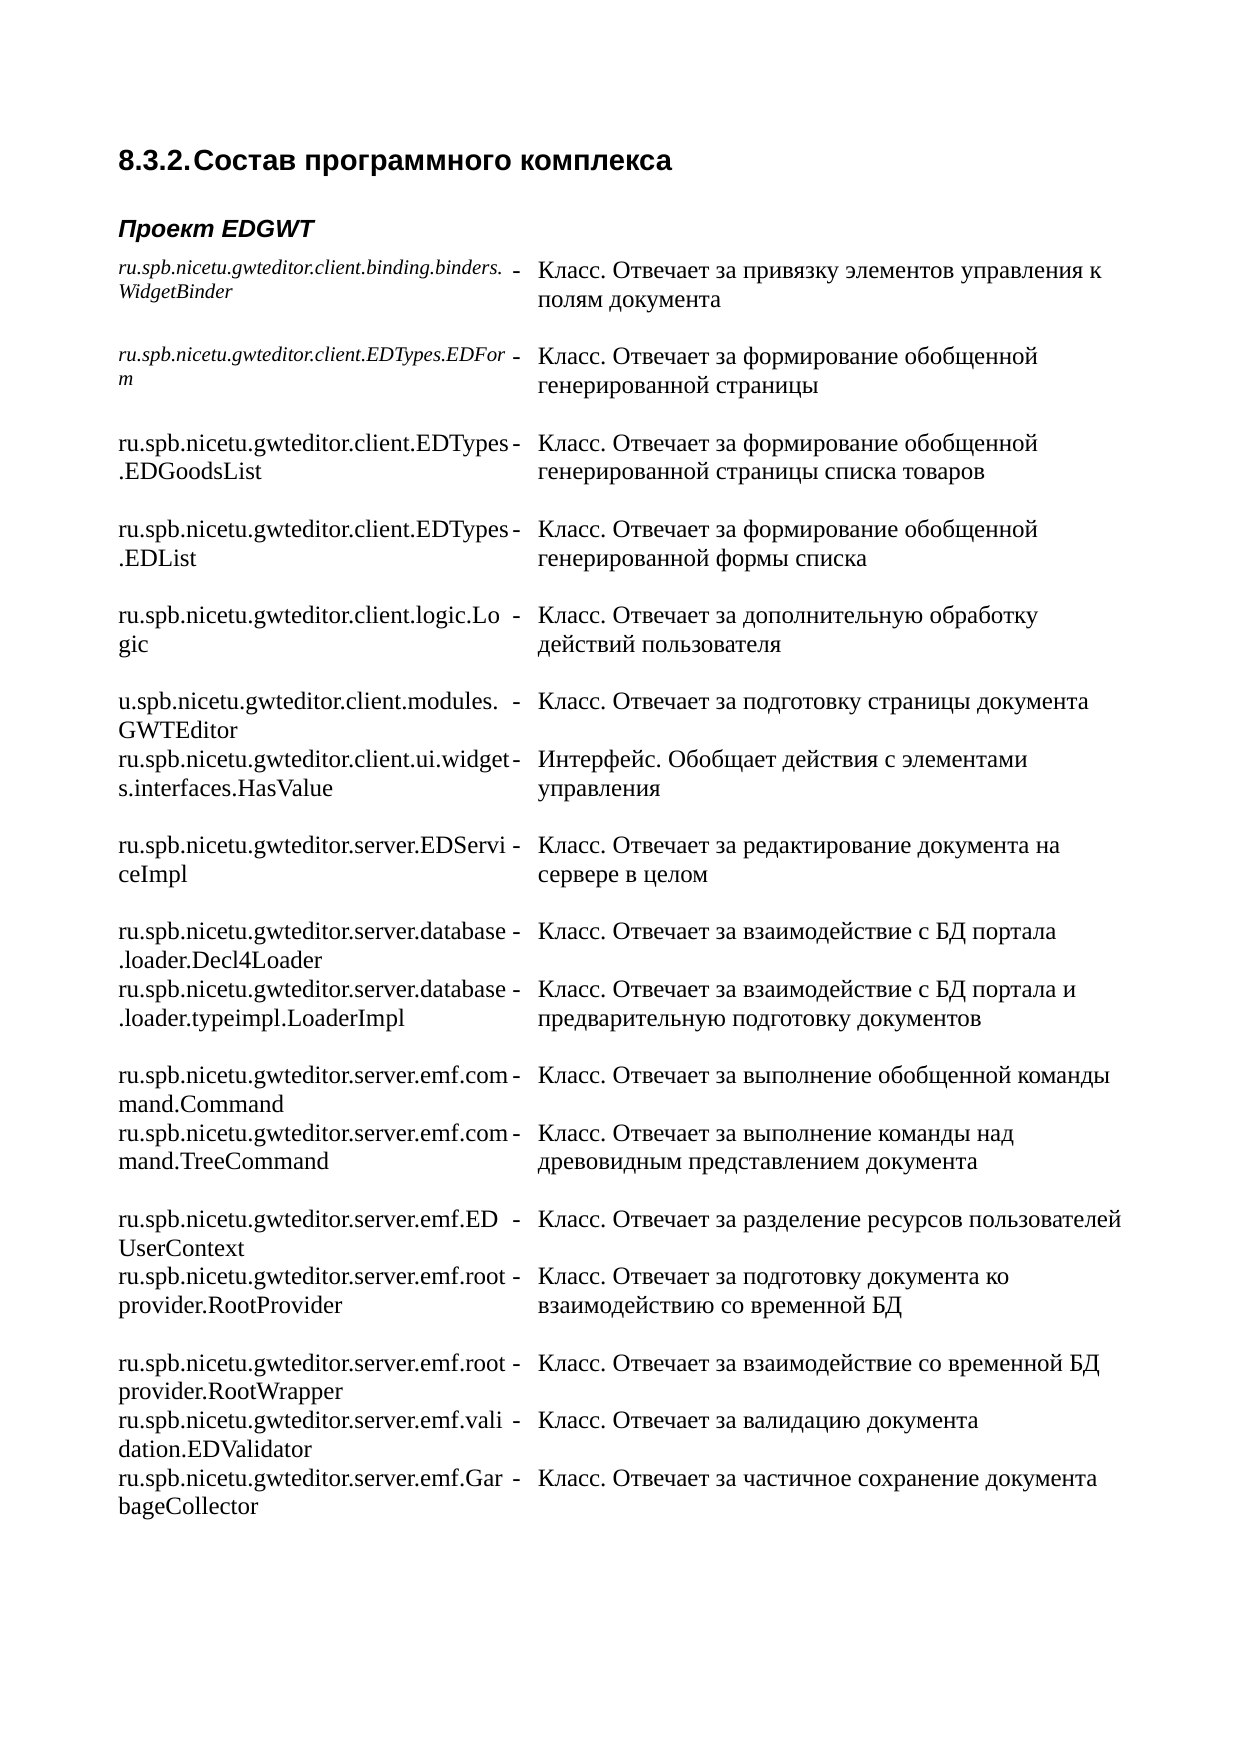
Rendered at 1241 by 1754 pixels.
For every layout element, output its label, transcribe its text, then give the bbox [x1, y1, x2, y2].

table_cell - [512, 1060, 538, 1118]
subtitle Проект EDGWT [118, 214, 1122, 243]
table_header Класс. Отвечает за привязку элементов управления к полям документа [538, 255, 1123, 341]
table_cell Класс. Отвечает за разделение ресурсов пользователей [538, 1204, 1123, 1261]
table_cell ru.spb.nicetu.gwteditor.client.EDTypes.EDForm [118, 341, 512, 428]
table_cell - [512, 916, 538, 974]
table_cell Класс. Отвечает за выполнение команды над древовидным представлением документа [538, 1118, 1123, 1204]
table_cell ru.spb.nicetu.gwteditor.client.logic.Logic [118, 600, 512, 686]
table_cell - [512, 1405, 538, 1463]
table_cell - [512, 600, 538, 686]
table_cell ru.spb.nicetu.gwteditor.server.emf.command.Command [118, 1060, 512, 1118]
table_cell - [512, 1204, 538, 1261]
table_cell Класс. Отвечает за редактирование документа на сервере в целом [538, 830, 1123, 916]
table_cell ru.spb.nicetu.gwteditor.server.emf.validation.EDValidator [118, 1405, 512, 1463]
table_cell u.spb.nicetu.gwteditor.client.modules.GWTEditor [118, 686, 512, 744]
table_cell Класс. Отвечает за формирование обобщенной генерированной страницы списка товаров [538, 428, 1123, 514]
table_cell - [512, 428, 538, 514]
table_cell Класс. Отвечает за подготовку документа ко взаимодействию со временной БД [538, 1261, 1123, 1348]
table_cell Класс. Отвечает за формирование обобщенной генерированной страницы [538, 341, 1123, 428]
table_cell Класс. Отвечает за дополнительную обработку действий пользователя [538, 600, 1123, 686]
table_cell Класс. Отвечает за взаимодействие с БД портала [538, 916, 1123, 974]
table_cell - [512, 1118, 538, 1204]
table_cell - [512, 974, 538, 1060]
table_cell - [512, 514, 538, 600]
table_header ru.spb.nicetu.gwteditor.client.binding.binders.WidgetBinder [118, 255, 512, 341]
table_cell Класс. Отвечает за взаимодействие с БД портала и предварительную подготовку документов [538, 974, 1123, 1060]
table_cell ru.spb.nicetu.gwteditor.server.database.loader.Decl4Loader [118, 916, 512, 974]
table_cell - [512, 686, 538, 744]
table_cell ru.spb.nicetu.gwteditor.client.EDTypes.EDList [118, 514, 512, 600]
table_cell ru.spb.nicetu.gwteditor.server.emf.GarbageCollector [118, 1463, 512, 1520]
table_cell ru.spb.nicetu.gwteditor.server.emf.command.TreeCommand [118, 1118, 512, 1204]
table_cell Класс. Отвечает за формирование обобщенной генерированной формы списка [538, 514, 1123, 600]
table_cell - [512, 341, 538, 428]
table_cell ru.spb.nicetu.gwteditor.server.emf.rootprovider.RootWrapper [118, 1348, 512, 1405]
table_cell - [512, 744, 538, 830]
table_cell ru.spb.nicetu.gwteditor.server.emf.rootprovider.RootProvider [118, 1261, 512, 1348]
table_cell Класс. Отвечает за взаимодействие со временной БД [538, 1348, 1123, 1405]
table_cell ru.spb.nicetu.gwteditor.server.emf.EDUserContext [118, 1204, 512, 1261]
table_cell Класс. Отвечает за валидацию документа [538, 1405, 1123, 1463]
table_cell ru.spb.nicetu.gwteditor.server.EDServiceImpl [118, 830, 512, 916]
table_cell ru.spb.nicetu.gwteditor.server.database.loader.typeimpl.LoaderImpl [118, 974, 512, 1060]
table_cell - [512, 830, 538, 916]
table_cell Класс. Отвечает за подготовку страницы документа [538, 686, 1123, 744]
subtitle Состав программного комплекса [118, 143, 1122, 177]
table_cell - [512, 1261, 538, 1348]
table_cell ru.spb.nicetu.gwteditor.client.ui.widgets.interfaces.HasValue [118, 744, 512, 830]
table_cell - [512, 1348, 538, 1405]
table_cell Класс. Отвечает за выполнение обобщенной команды [538, 1060, 1123, 1118]
table_cell - [512, 1463, 538, 1520]
table_header - [512, 255, 538, 341]
table_cell ru.spb.nicetu.gwteditor.client.EDTypes.EDGoodsList [118, 428, 512, 514]
table_cell Интерфейс. Обобщает действия с элементами управления [538, 744, 1123, 830]
table_cell Класс. Отвечает за частичное сохранение документа [538, 1463, 1123, 1520]
